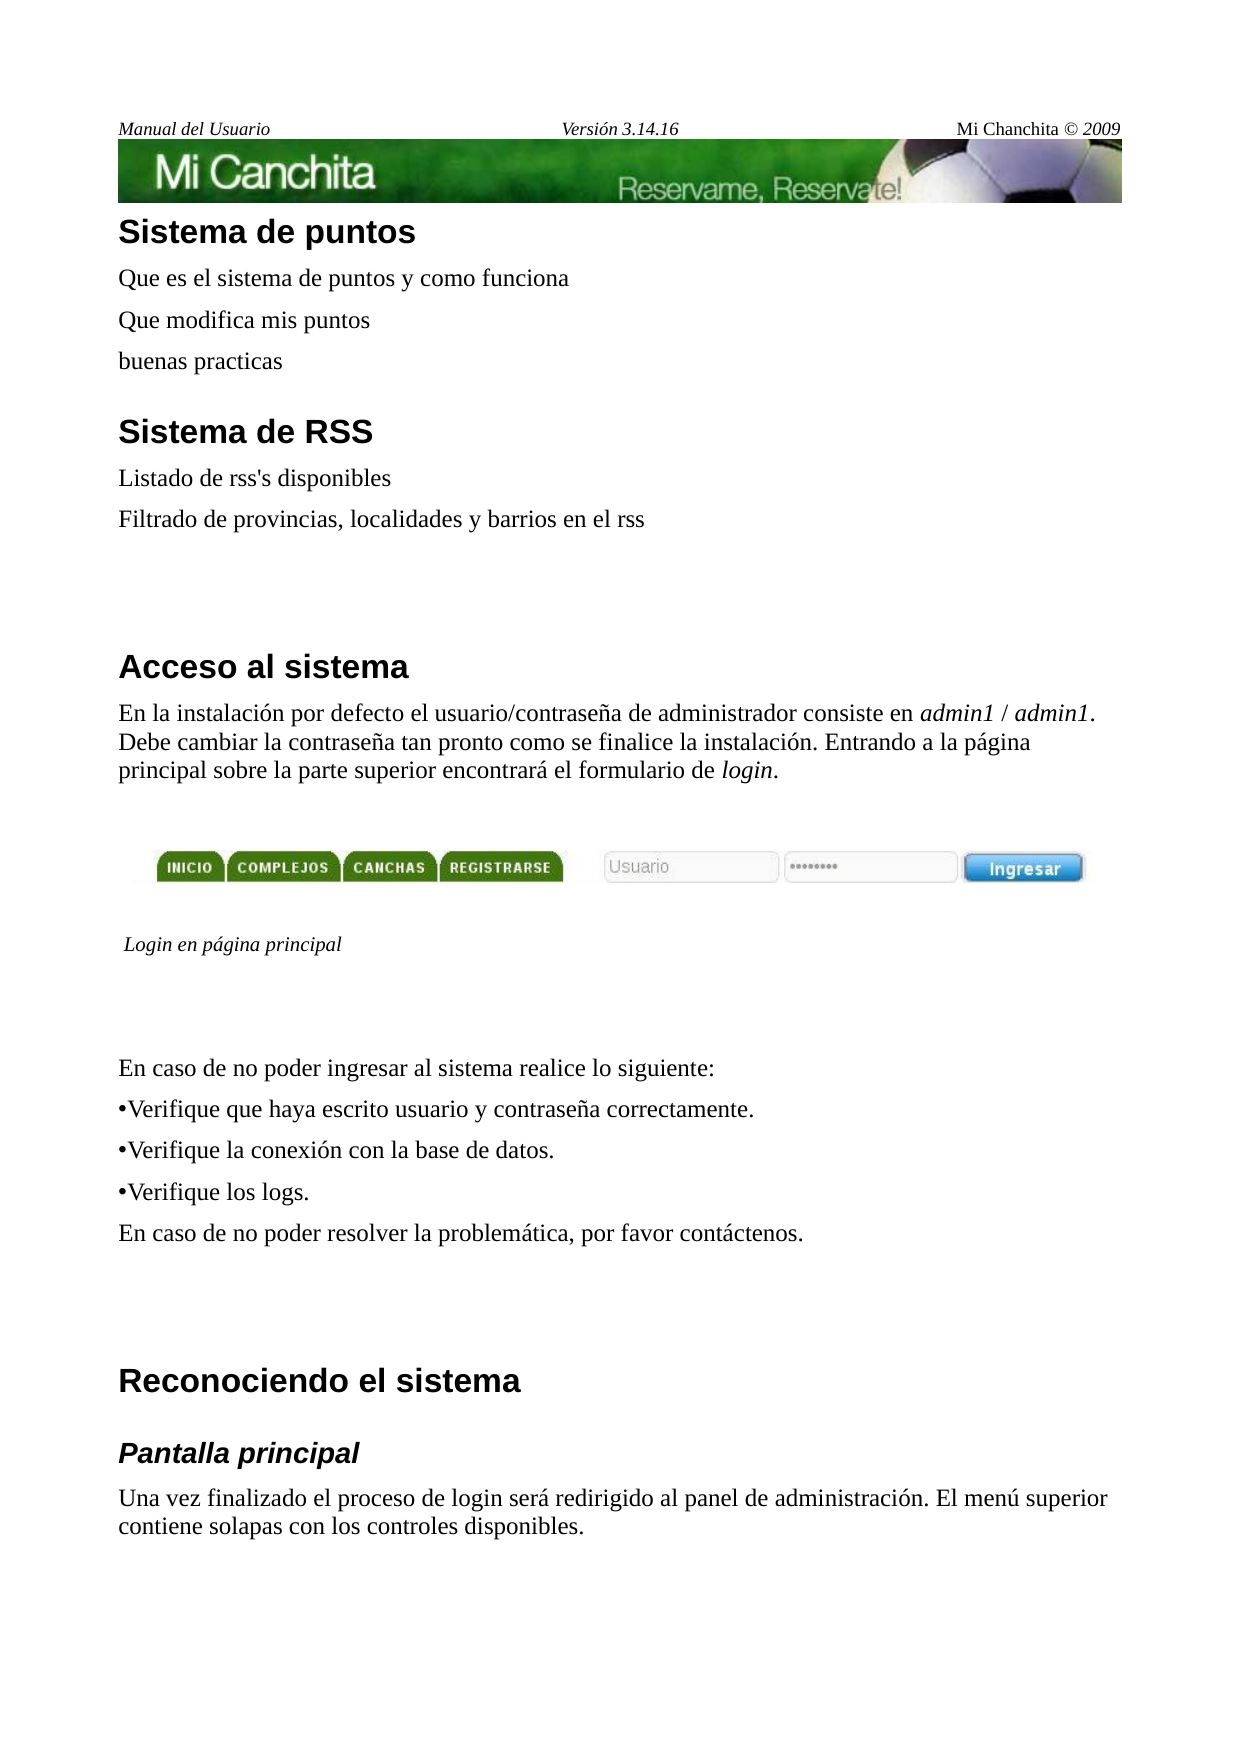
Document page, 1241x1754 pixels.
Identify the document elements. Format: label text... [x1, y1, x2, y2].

text Login en página principal [124, 932, 1116, 956]
subtitle Acceso al sistema [118, 647, 1122, 686]
subtitle Sistema de puntos [118, 212, 1122, 251]
text buenas practicas [118, 346, 1122, 375]
text Listado de rss's disponibles [118, 463, 1122, 492]
text En caso de no poder resolver la problemática, por favor contáctenos. [118, 1218, 1122, 1247]
picture [118, 139, 1122, 203]
text Una vez finalizado el proceso de login será redirigido al panel de administración. El menú superior contiene solapas con los controles disponibles. [118, 1483, 1122, 1540]
text Que modifica mis puntos [118, 305, 1122, 333]
picture [133, 850, 1096, 883]
text Filtrado de provincias, localidades y barrios en el rss [118, 504, 1122, 533]
text En caso de no poder ingresar al sistema realice lo siguiente: [118, 1053, 1122, 1082]
text Que es el sistema de puntos y como funciona [118, 263, 1122, 292]
list Verifique los logs. [118, 1177, 1122, 1206]
list Verifique que haya escrito usuario y contraseña correctamente. [118, 1094, 1122, 1123]
subtitle Sistema de RSS [118, 412, 1122, 451]
list Verifique la conexión con la base de datos. [118, 1136, 1122, 1164]
text En la instalación por defecto el usuario/contraseña de administrador consiste en admin1 / admin1. Debe cambiar la contraseña tan pronto como se finalice la instalación. Entrando a la página principal sobre la parte superior encontrará el formulario de login. [118, 698, 1122, 784]
subtitle Pantalla principal [118, 1437, 1122, 1470]
subtitle Reconociendo el sistema [118, 1360, 1122, 1399]
